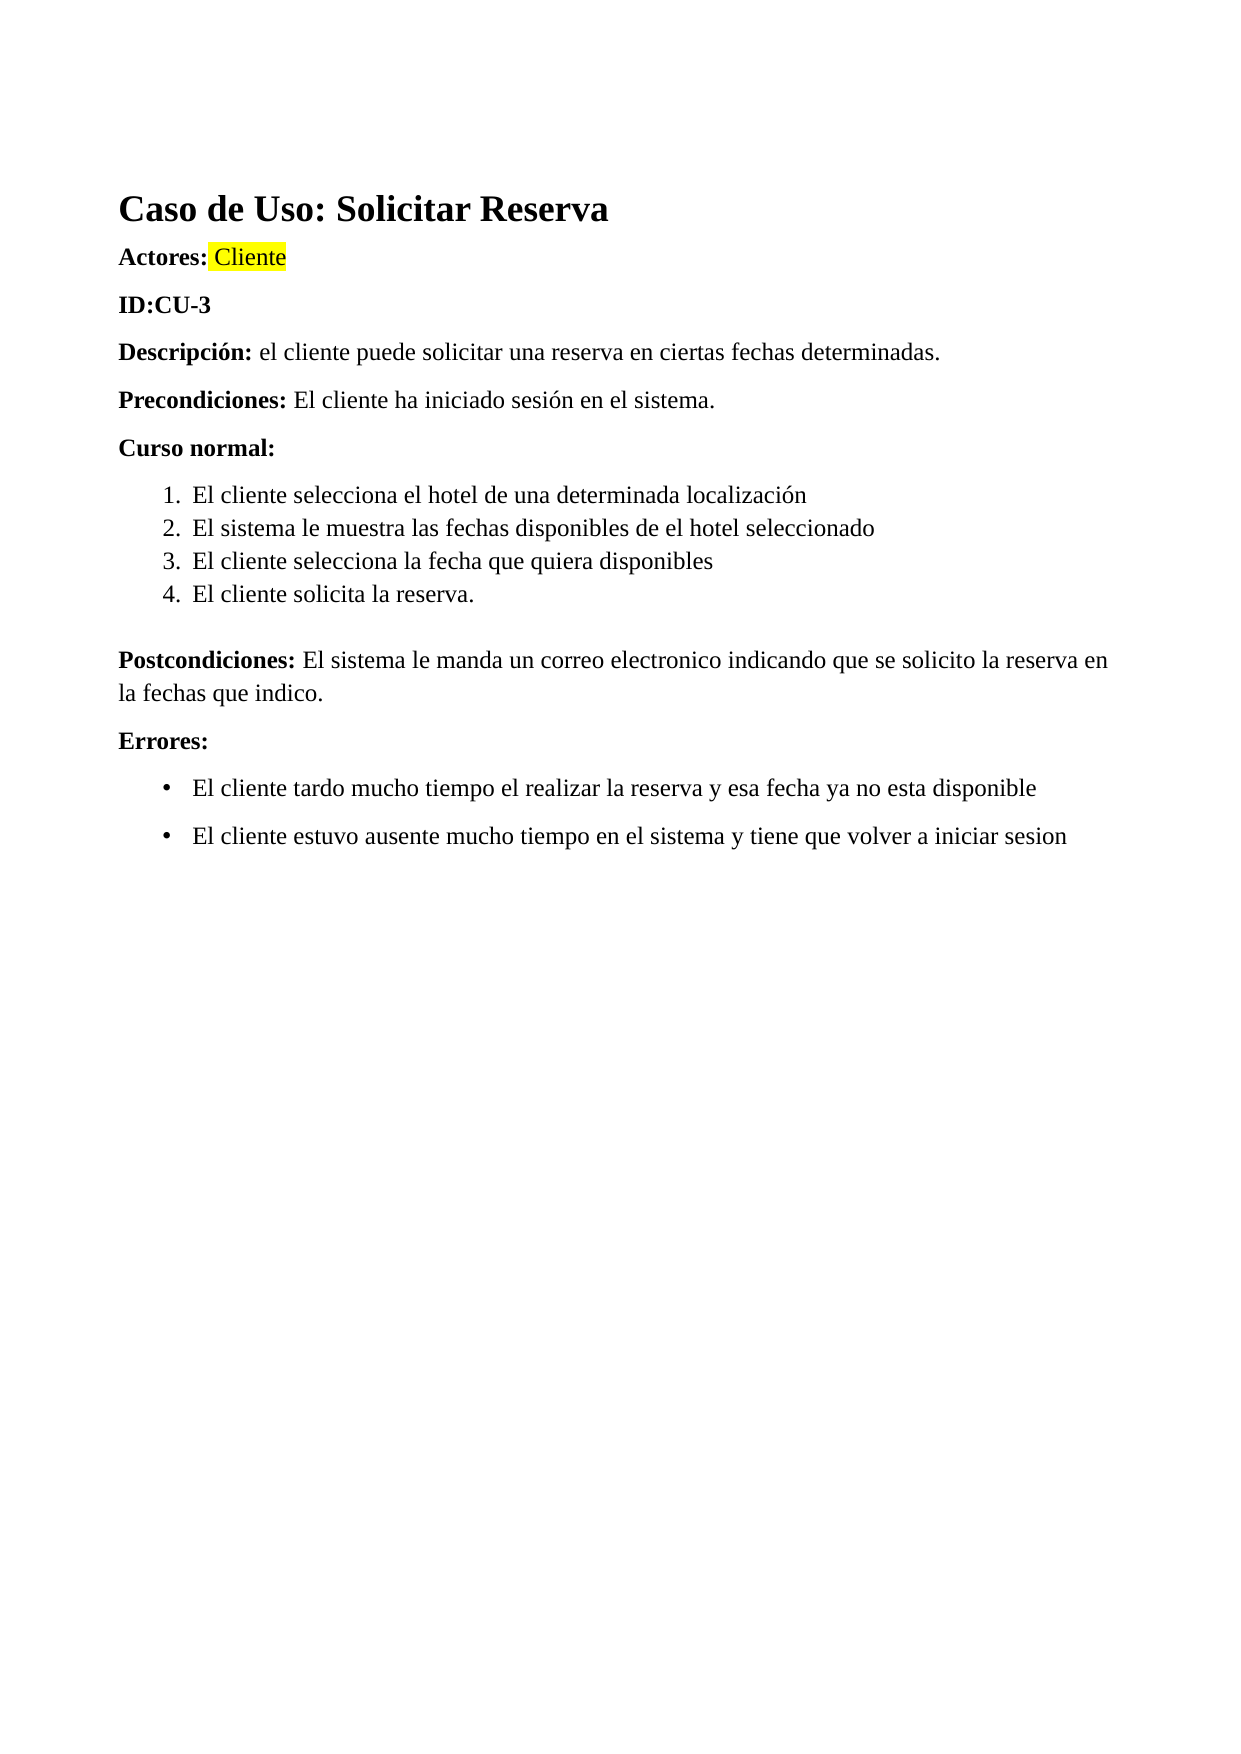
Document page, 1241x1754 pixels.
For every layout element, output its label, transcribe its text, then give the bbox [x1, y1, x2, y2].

list El cliente estuvo ausente mucho tiempo en el sistema y tiene que volver a iniciar sesion [162, 821, 1122, 850]
list El cliente tardo mucho tiempo el realizar la reserva y esa fecha ya no esta disponible [162, 773, 1122, 802]
text Actores: Cliente [118, 242, 1122, 271]
text Descripción: el cliente puede solicitar una reserva en ciertas fechas determinadas. [118, 337, 1122, 366]
list El sistema le muestra las fechas disponibles de el hotel seleccionado [162, 513, 1122, 542]
text Errores: [118, 726, 1122, 755]
text Curso normal: [118, 433, 1122, 461]
text ID:CU-3 [118, 290, 1122, 318]
list El cliente selecciona el hotel de una determinada localización [162, 480, 1122, 509]
text Precondiciones: El cliente ha iniciado sesión en el sistema. [118, 385, 1122, 414]
text Postcondiciones: El sistema le manda un correo electronico indicando que se solicito la reserva en la fechas que indico. [118, 645, 1122, 707]
list El cliente selecciona la fecha que quiera disponibles [162, 546, 1122, 575]
list El cliente solicita la reserva. [162, 579, 1122, 608]
subtitle Caso de Uso: Solicitar Reserva [118, 187, 1122, 230]
